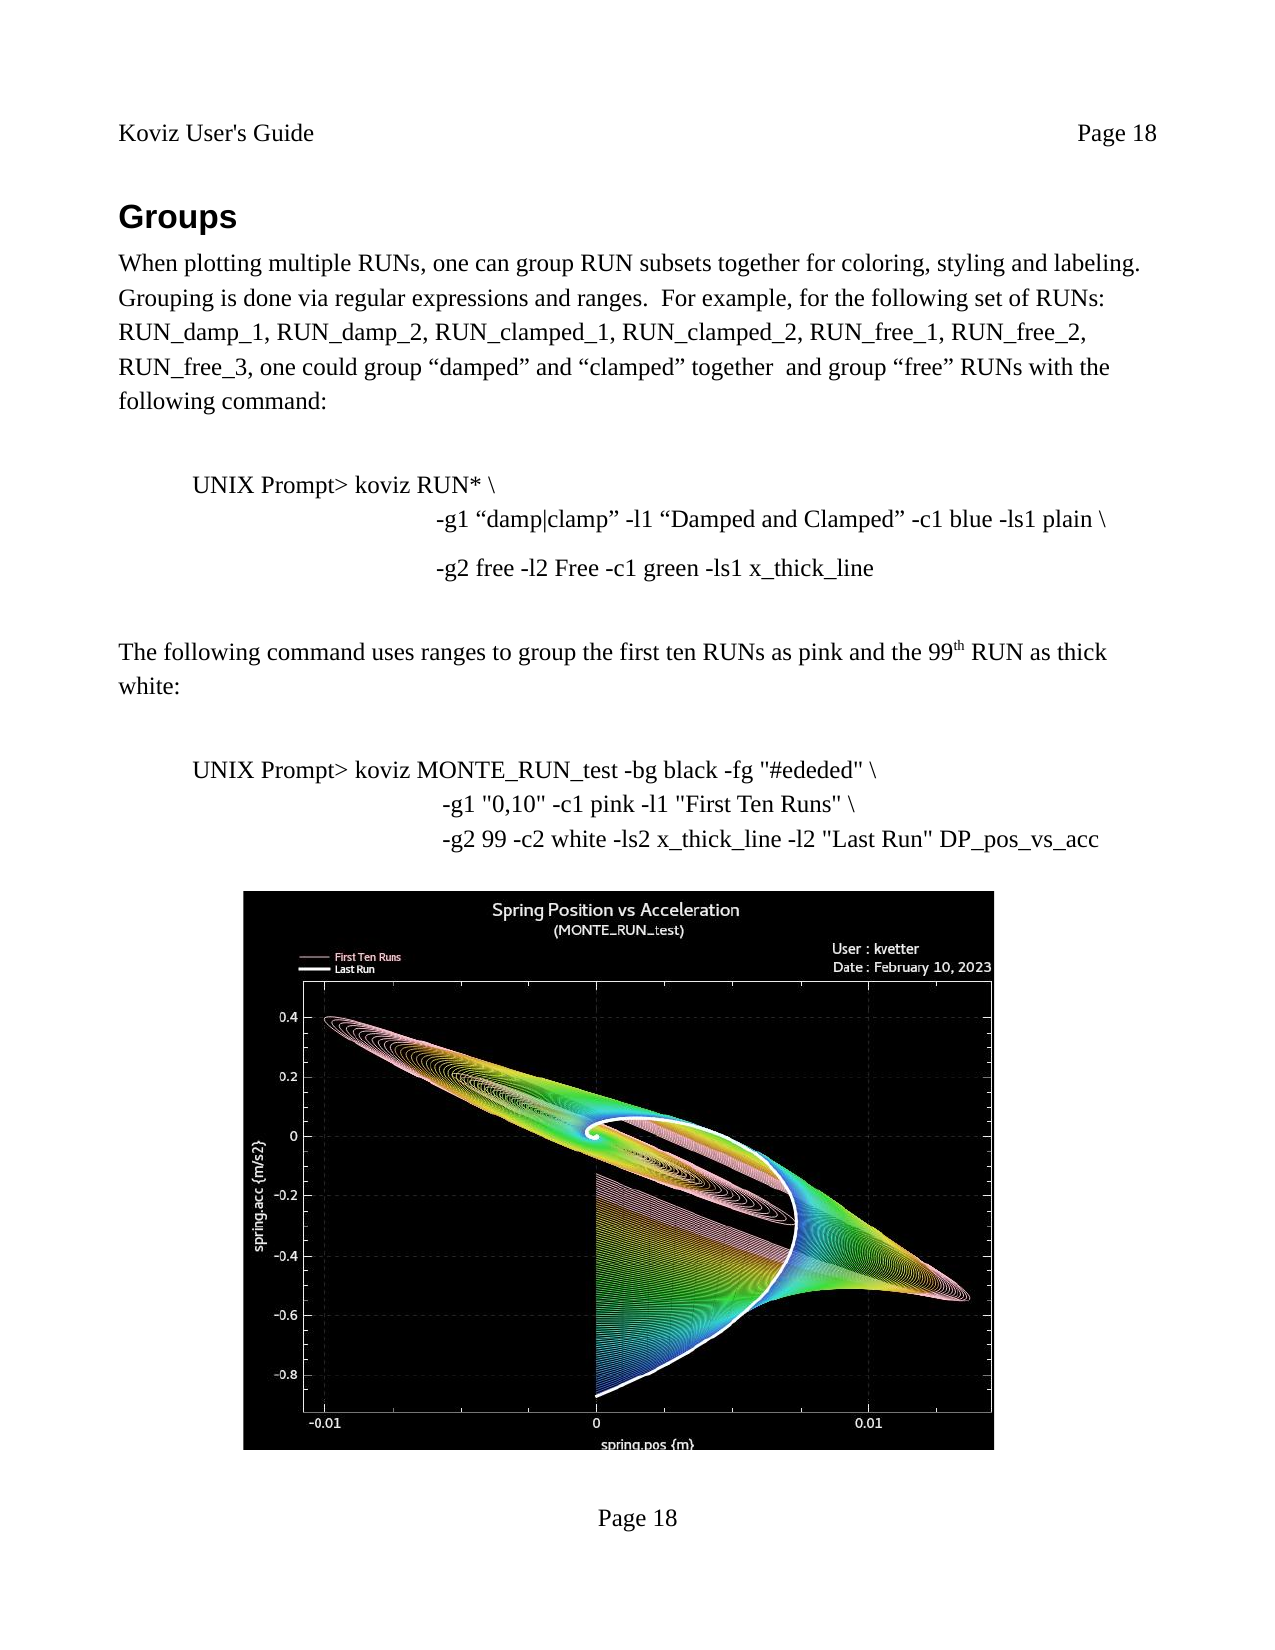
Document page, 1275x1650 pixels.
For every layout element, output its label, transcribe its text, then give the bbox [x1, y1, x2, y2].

text -g2 free -l2 Free -c1 green -ls1 x_thick_line [192, 553, 1157, 617]
text The following command uses ranges to group the first ten RUNs as pink and the 99th RUN as thick white: [118, 637, 1157, 734]
picture [243, 891, 995, 1450]
text UNIX Prompt> koviz RUN* \ -g1 “damp|clamp” -l1 “Damped and Clamped” -c1 blue -ls1 plain \ [192, 470, 1157, 533]
text UNIX Prompt> koviz MONTE_RUN_test -bg black -fg "#ededed" \ -g1 "0,10" -c1 pink -l1 "First Ten Runs" \ -g2 99 -c2 white -ls2 x_thick_line -l2 "Last Run" DP_pos_vs_acc [192, 755, 1157, 853]
subtitle Groups [118, 197, 1157, 236]
text When plotting multiple RUNs, one can group RUN subsets together for coloring, styling and labeling. Grouping is done via regular expressions and ranges. For example, for the following set of RUNs: RUN_damp_1, RUN_damp_2, RUN_clamped_1, RUN_clamped_2, RUN_free_1, RUN_free_2, RUN_free_3, one could group “damped” and “clamped” together and group “free” RUNs with the following command: [118, 248, 1157, 449]
